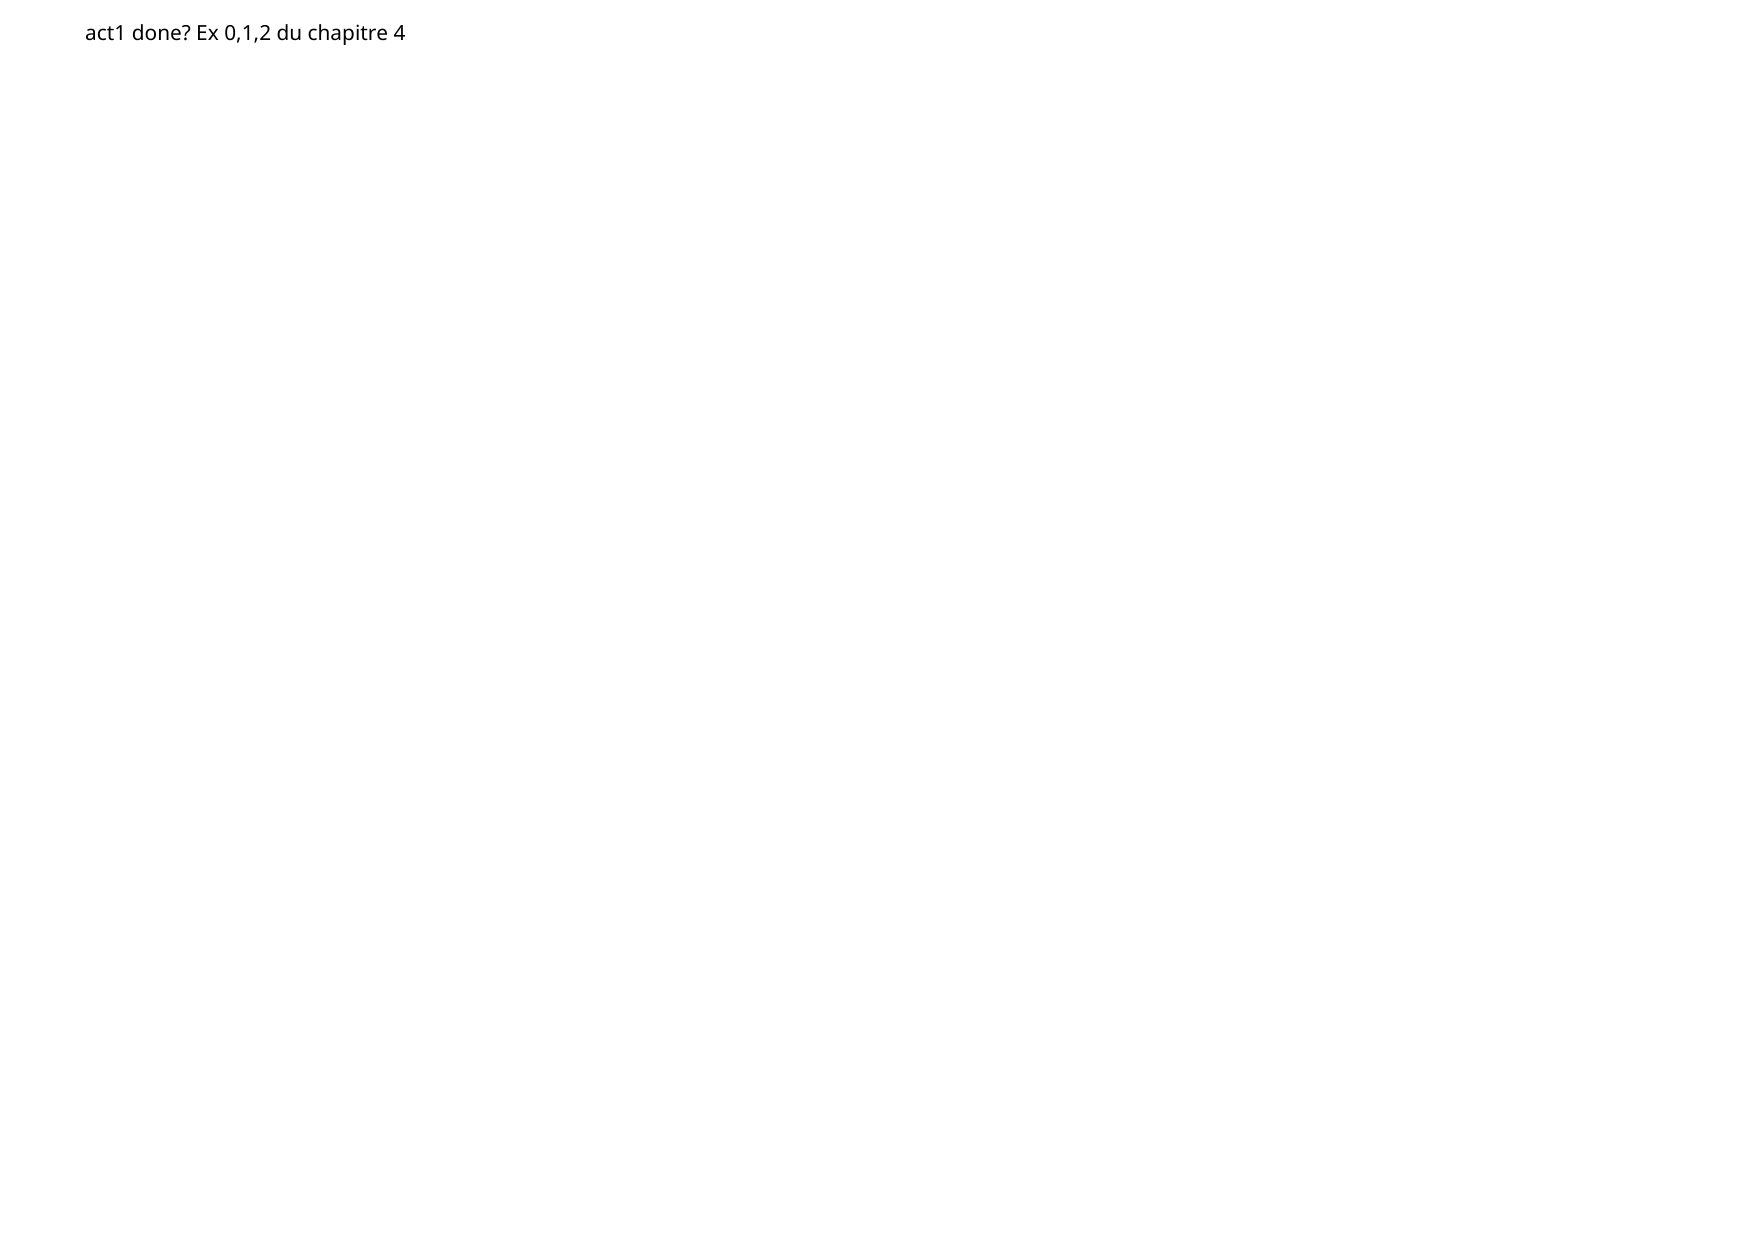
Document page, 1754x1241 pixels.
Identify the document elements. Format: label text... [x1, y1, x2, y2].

text act1 done? Ex 0,1,2 du chapitre 4 [85, 18, 1745, 47]
